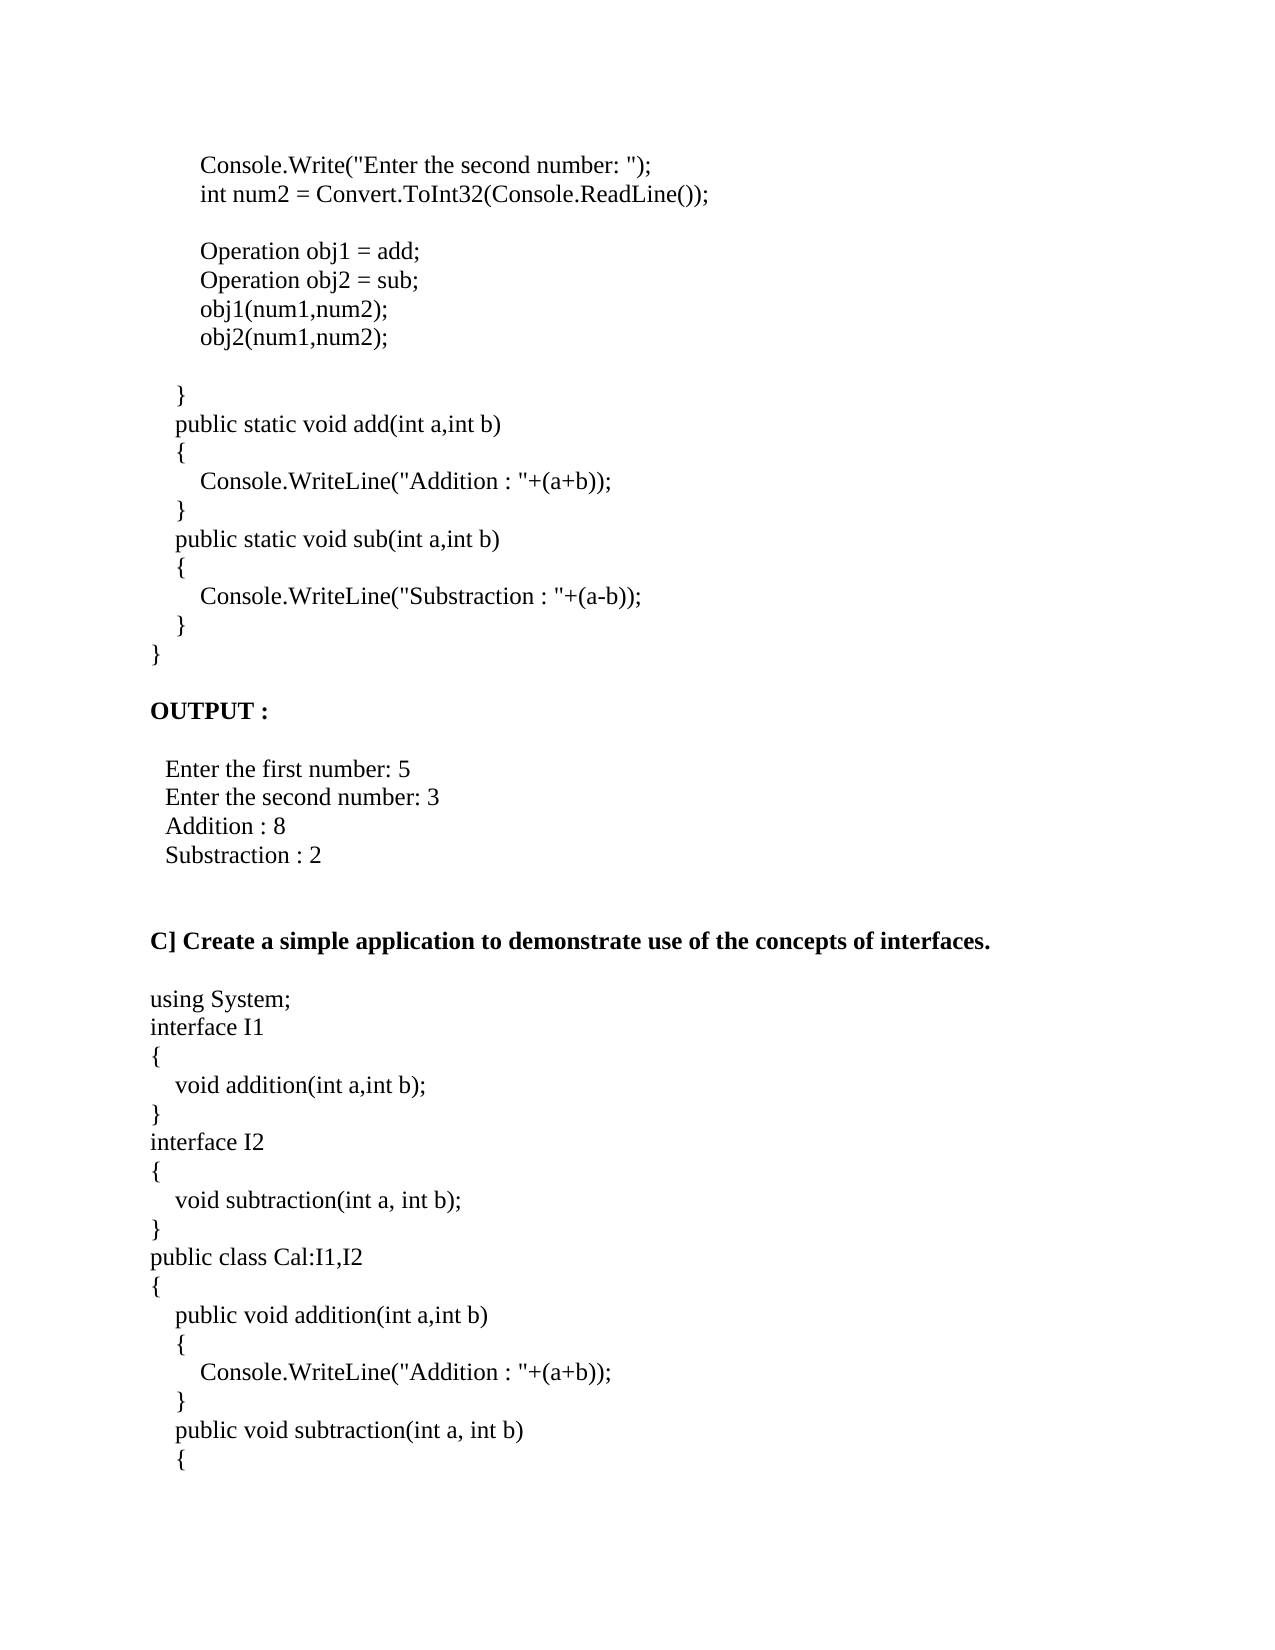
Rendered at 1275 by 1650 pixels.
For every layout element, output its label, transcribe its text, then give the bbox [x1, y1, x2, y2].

text Addition : 8 [165, 811, 1125, 840]
text public static void sub(int a,int b) [150, 524, 1125, 552]
text Console.Write("Enter the second number: "); [150, 150, 1125, 179]
text public void subtraction(int a, int b) [150, 1415, 1125, 1444]
text } [150, 639, 1125, 667]
text { [150, 1329, 1125, 1357]
text } [150, 495, 1125, 524]
text Console.WriteLine("Addition : "+(a+b)); [150, 466, 1125, 495]
text { [150, 437, 1125, 466]
text void subtraction(int a, int b); [150, 1185, 1125, 1214]
text Operation obj1 = add; [150, 236, 1125, 265]
text OUTPUT : [150, 696, 1125, 725]
text int num2 = Convert.ToInt32(Console.ReadLine()); [150, 179, 1125, 207]
text { [150, 1156, 1125, 1185]
text } [150, 1099, 1125, 1127]
text { [150, 1444, 1125, 1472]
text interface I1 [150, 1012, 1125, 1041]
text C] Create a simple application to demonstrate use of the concepts of interfaces. [150, 926, 1125, 955]
text Enter the first number: 5 [165, 754, 1125, 782]
text } [150, 1214, 1125, 1242]
text void addition(int a,int b); [150, 1070, 1125, 1099]
text interface I2 [150, 1127, 1125, 1156]
text } [150, 380, 1125, 409]
text Substraction : 2 [165, 840, 1125, 869]
text } [150, 1386, 1125, 1415]
text { [150, 552, 1125, 581]
text Enter the second number: 3 [165, 782, 1125, 811]
text public static void add(int a,int b) [150, 409, 1125, 437]
text { [150, 1041, 1125, 1070]
text obj1(num1,num2); [150, 294, 1125, 322]
text Operation obj2 = sub; [150, 265, 1125, 294]
text public void addition(int a,int b) [150, 1300, 1125, 1329]
text Console.WriteLine("Addition : "+(a+b)); [150, 1357, 1125, 1386]
text Console.WriteLine("Substraction : "+(a-b)); [150, 581, 1125, 610]
text } [150, 610, 1125, 639]
text obj2(num1,num2); [150, 322, 1125, 351]
text using System; [150, 984, 1125, 1012]
text { [150, 1271, 1125, 1300]
text public class Cal:I1,I2 [150, 1242, 1125, 1271]
